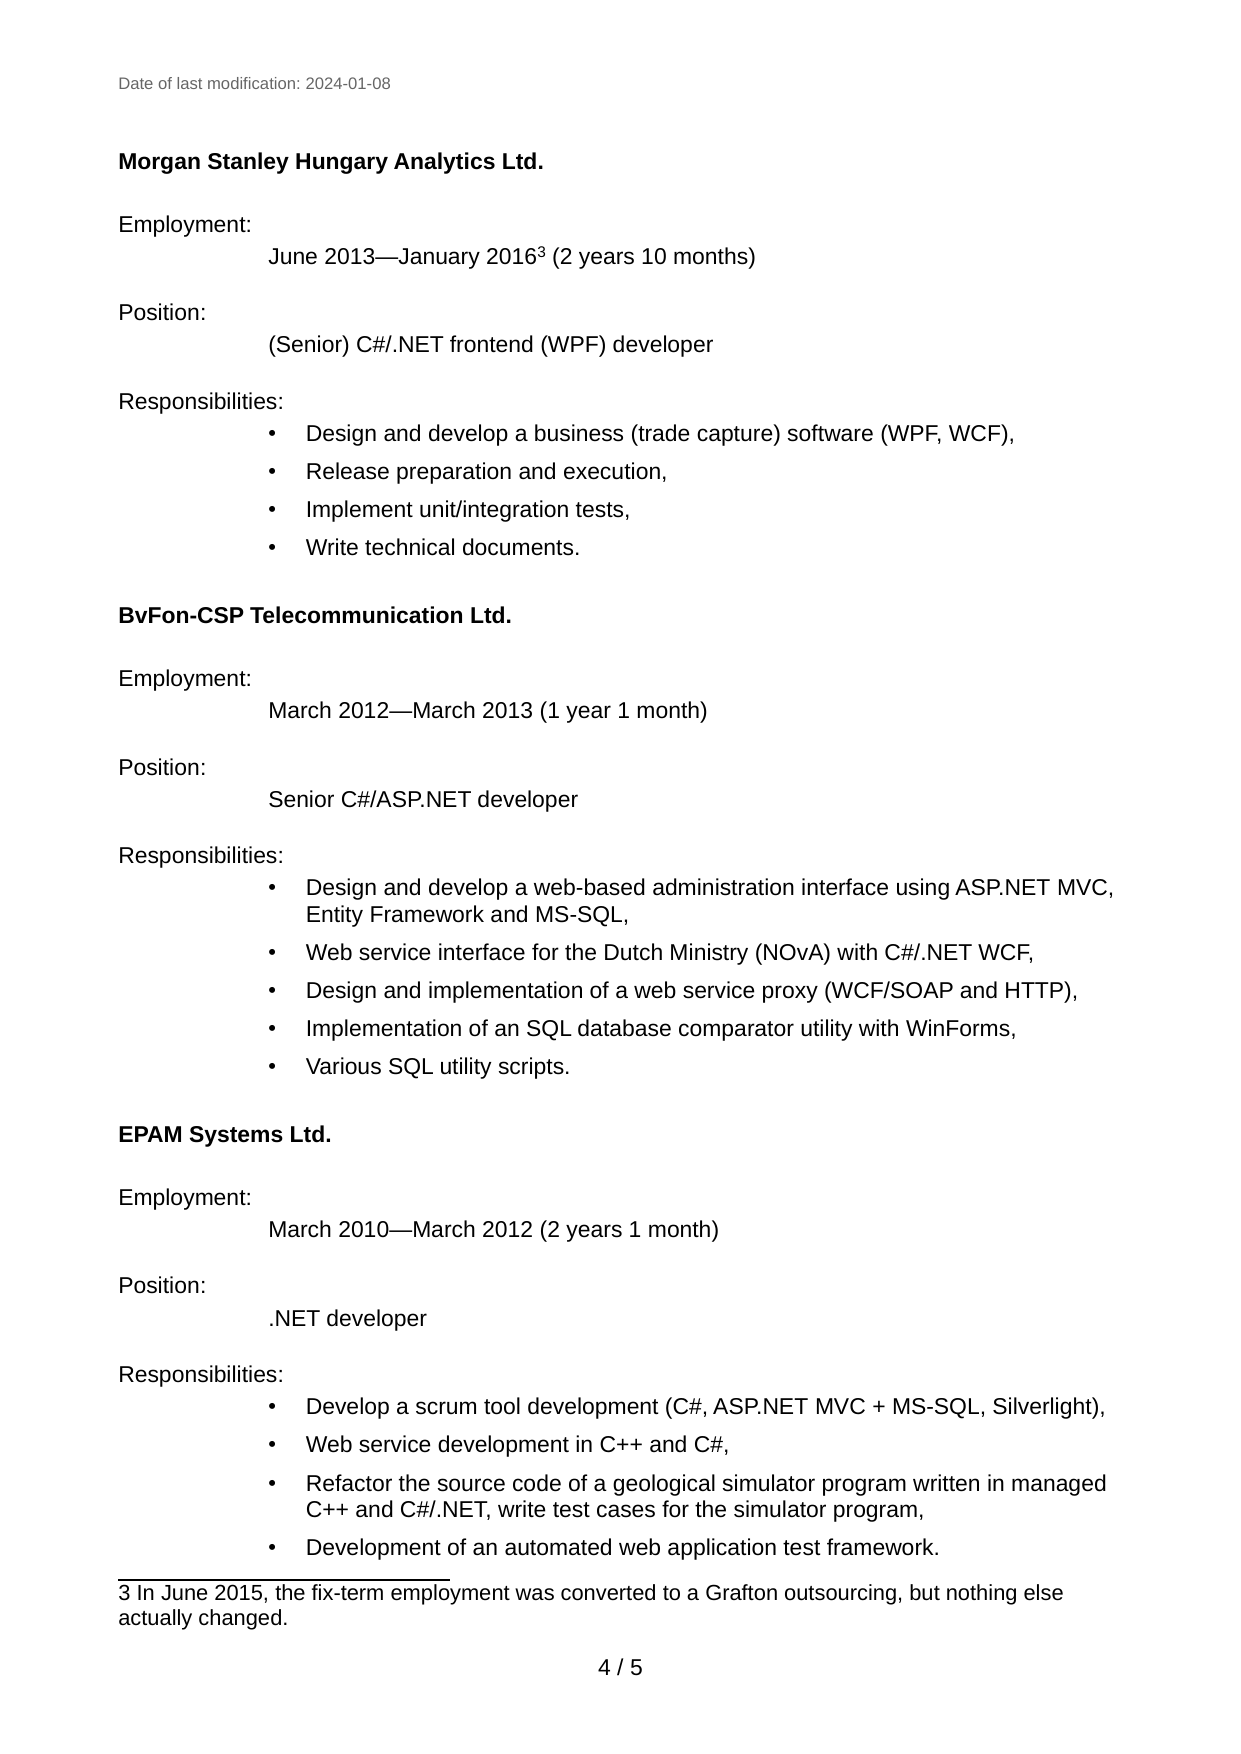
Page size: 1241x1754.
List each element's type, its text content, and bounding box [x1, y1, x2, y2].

list Design and develop a business (trade capture) software (WPF, WCF), [268, 420, 1122, 446]
list Refactor the source code of a geological simulator program written in managed C++ and C#/.NET, write test cases for the simulator program, [268, 1469, 1122, 1522]
text Senior C#/ASP.NET developer [118, 786, 1122, 812]
list Develop a scrum tool development (C#, ASP.NET MVC + MS‑SQL, Silverlight), [268, 1393, 1122, 1419]
text March 2012—March 2013 (1 year 1 month) [118, 697, 1122, 724]
text .NET developer [118, 1305, 1122, 1331]
list Web service development in C++ and C#, [268, 1431, 1122, 1458]
title Position: [118, 1272, 1122, 1299]
subtitle BvFon-CSP Telecommunication Ltd. [118, 602, 1122, 629]
subtitle EPAM Systems Ltd. [118, 1121, 1122, 1148]
title Position: [118, 753, 1122, 780]
title Responsibilities: [118, 388, 1122, 414]
title Employment: [118, 1184, 1122, 1210]
title Responsibilities: [118, 1361, 1122, 1387]
text (Senior) C#/.NET frontend (WPF) developer [118, 331, 1122, 358]
subtitle Morgan Stanley Hungary Analytics Ltd. [118, 148, 1122, 174]
list Development of an automated web application test framework. [268, 1534, 1122, 1560]
list Implementation of an SQL database comparator utility with WinForms, [268, 1015, 1122, 1041]
list Release preparation and execution, [268, 458, 1122, 484]
title Employment: [118, 211, 1122, 237]
list Various SQL utility scripts. [268, 1053, 1122, 1079]
title Responsibilities: [118, 842, 1122, 868]
list Write technical documents. [268, 534, 1122, 561]
text March 2010—March 2012 (2 years 1 month) [118, 1216, 1122, 1242]
text June 2013—January 2016 (2 years 10 months) [118, 243, 1122, 269]
list Design and develop a web-based administration interface using ASP.NET MVC, Entity Framework and MS‑SQL, [268, 874, 1122, 927]
list Design and implementation of a web service proxy (WCF/SOAP and HTTP), [268, 977, 1122, 1003]
text In June 2015, the fix-term employment was converted to a Grafton outsourcing, but nothing else actually changed. [118, 1580, 1122, 1630]
title Position: [118, 299, 1122, 325]
list Implement unit/integration tests, [268, 496, 1122, 523]
list Web service interface for the Dutch Ministry (NOvA) with C#/.NET WCF, [268, 939, 1122, 965]
title Employment: [118, 665, 1122, 691]
